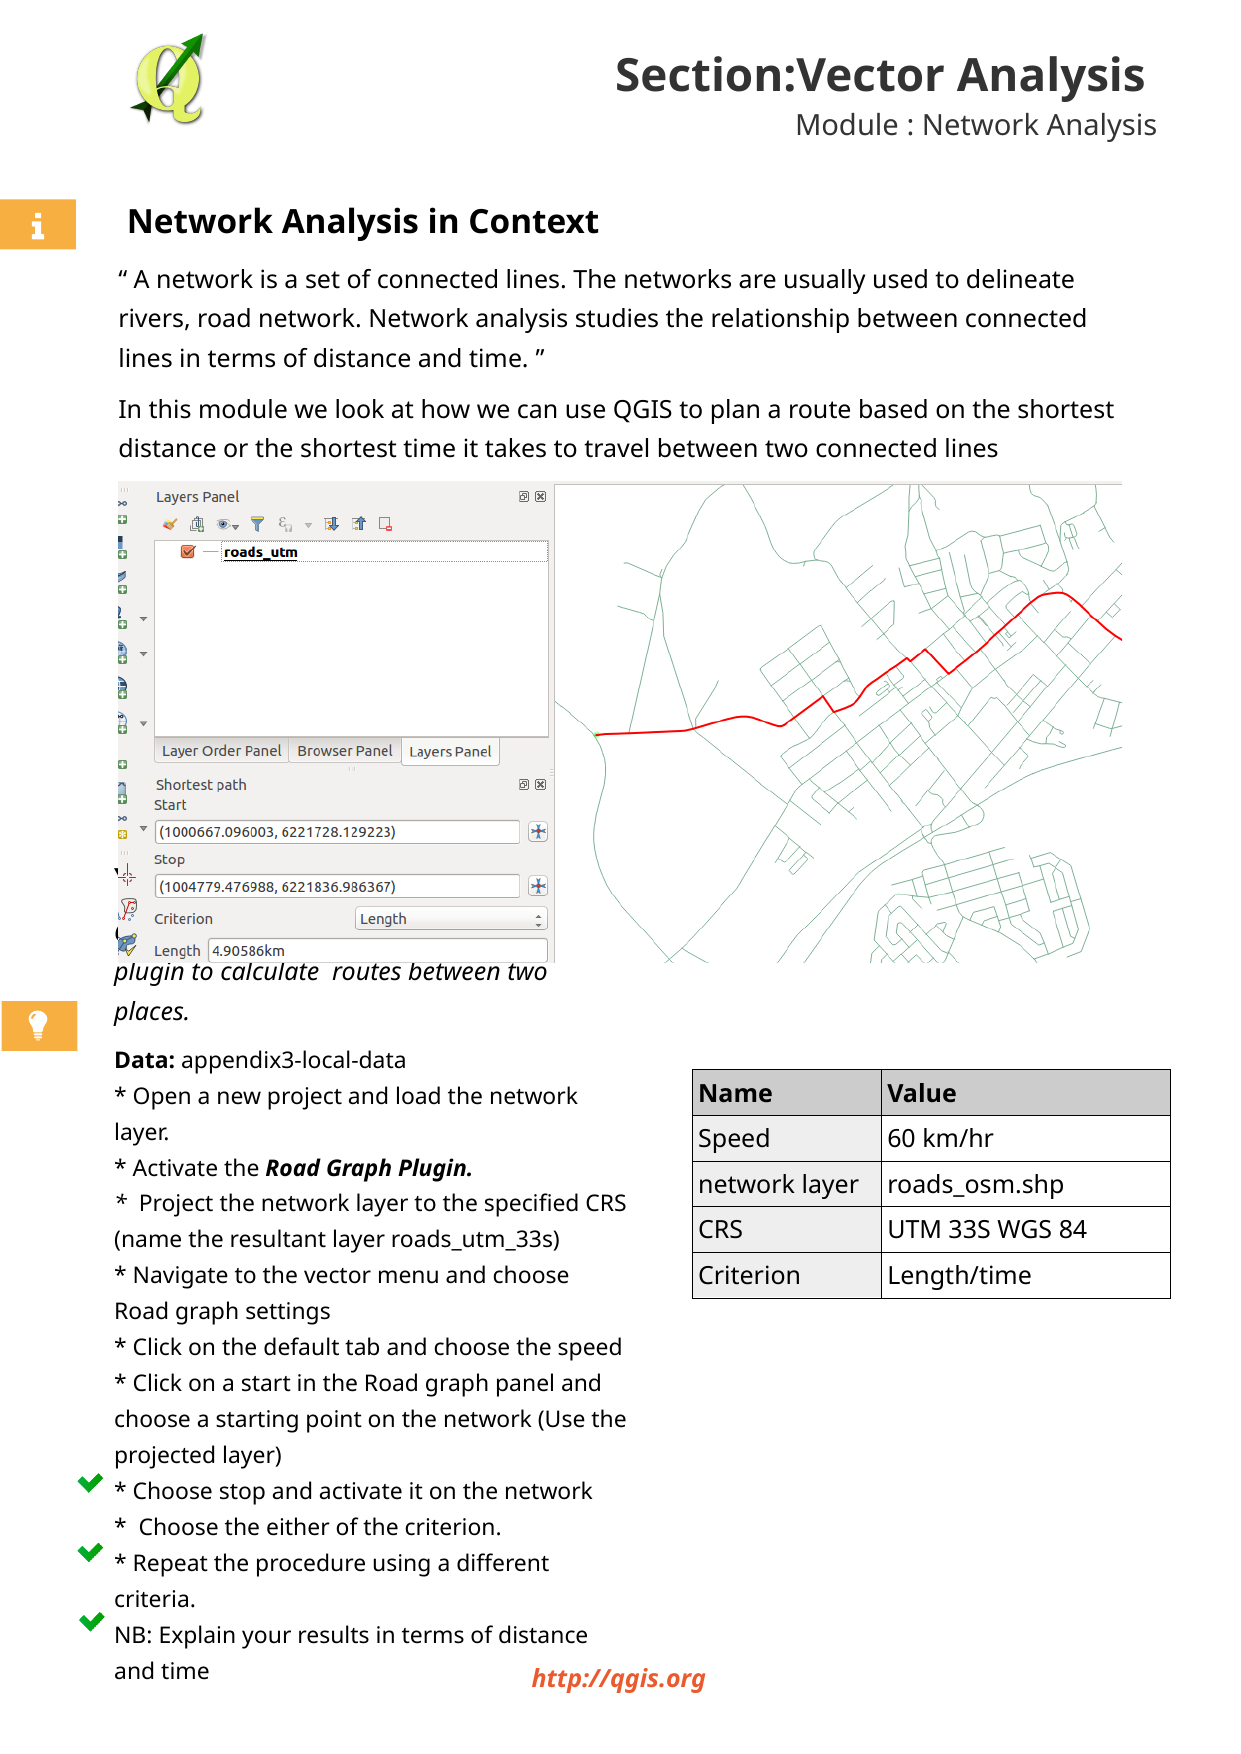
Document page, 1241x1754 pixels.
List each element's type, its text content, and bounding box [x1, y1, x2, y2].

subtitle Network Analysis in Context [118, 198, 1122, 243]
table_cell 60 km/hr [882, 1116, 1170, 1161]
table_cell UTM 33S WGS 84 [882, 1207, 1170, 1252]
table_header Name [693, 1070, 881, 1115]
table_cell Length/time [882, 1253, 1170, 1297]
table_header Value [882, 1070, 1170, 1115]
table_cell Speed [693, 1116, 881, 1161]
text “ A network is a set of connected lines. The networks are usually used to delineate rivers, road network. Network analysis studies the relationship between connected lines in terms of distance and time. ” [118, 262, 1122, 374]
picture [118, 481, 1123, 963]
table_cell Criterion [693, 1253, 881, 1297]
table_cell network layer [693, 1162, 881, 1206]
table_cell CRS [693, 1207, 881, 1252]
text In this module we look at how we can use QGIS to plan a route based on the shortest distance or the shortest time it takes to travel between two connected lines [118, 391, 1122, 464]
table_cell roads_osm.shp [882, 1162, 1170, 1206]
picture [122, 31, 218, 127]
